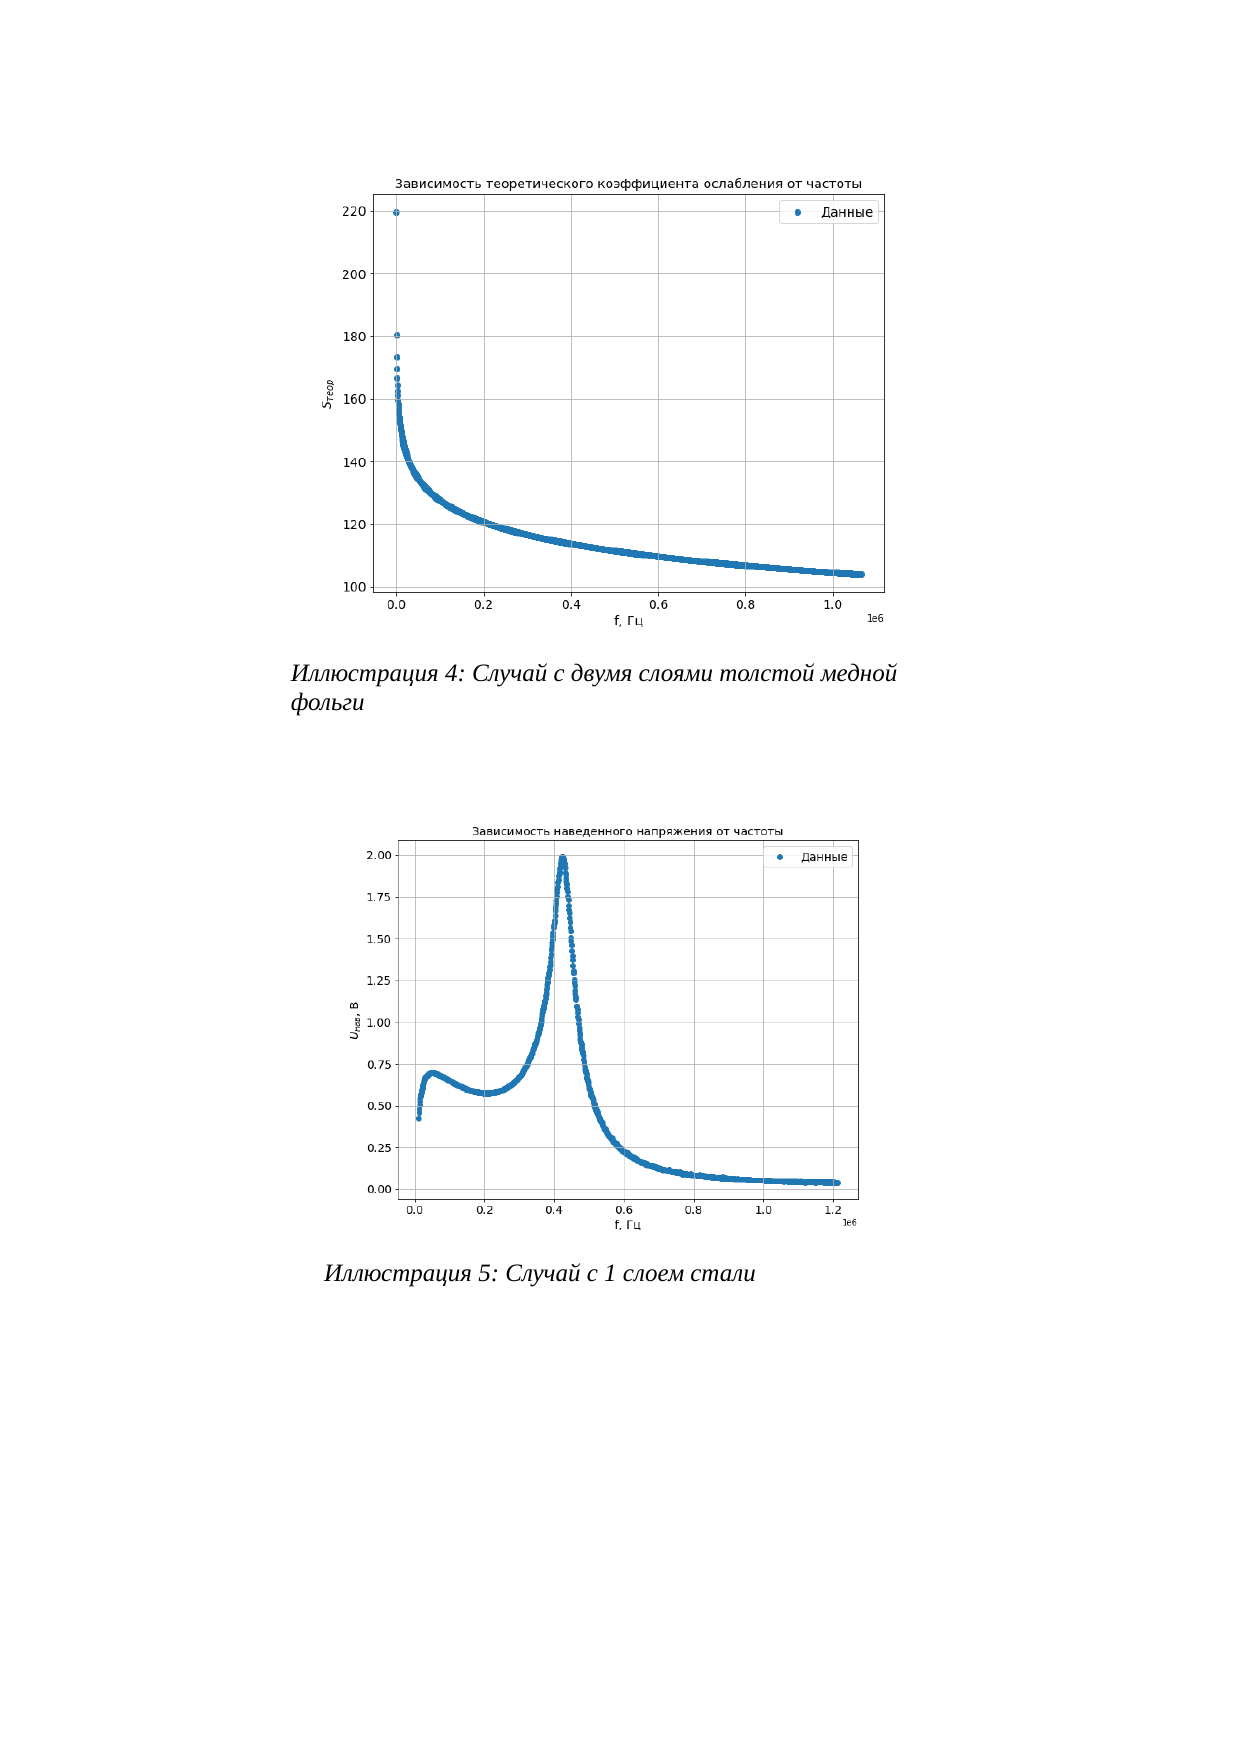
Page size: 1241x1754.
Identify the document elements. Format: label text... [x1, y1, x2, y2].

picture [323, 784, 917, 1258]
text Иллюстрация 4: Случай с двумя слоями толстой медной фольги [291, 658, 950, 715]
picture [290, 130, 950, 658]
text Иллюстрация 5: Случай с 1 слоем стали [324, 1258, 916, 1287]
